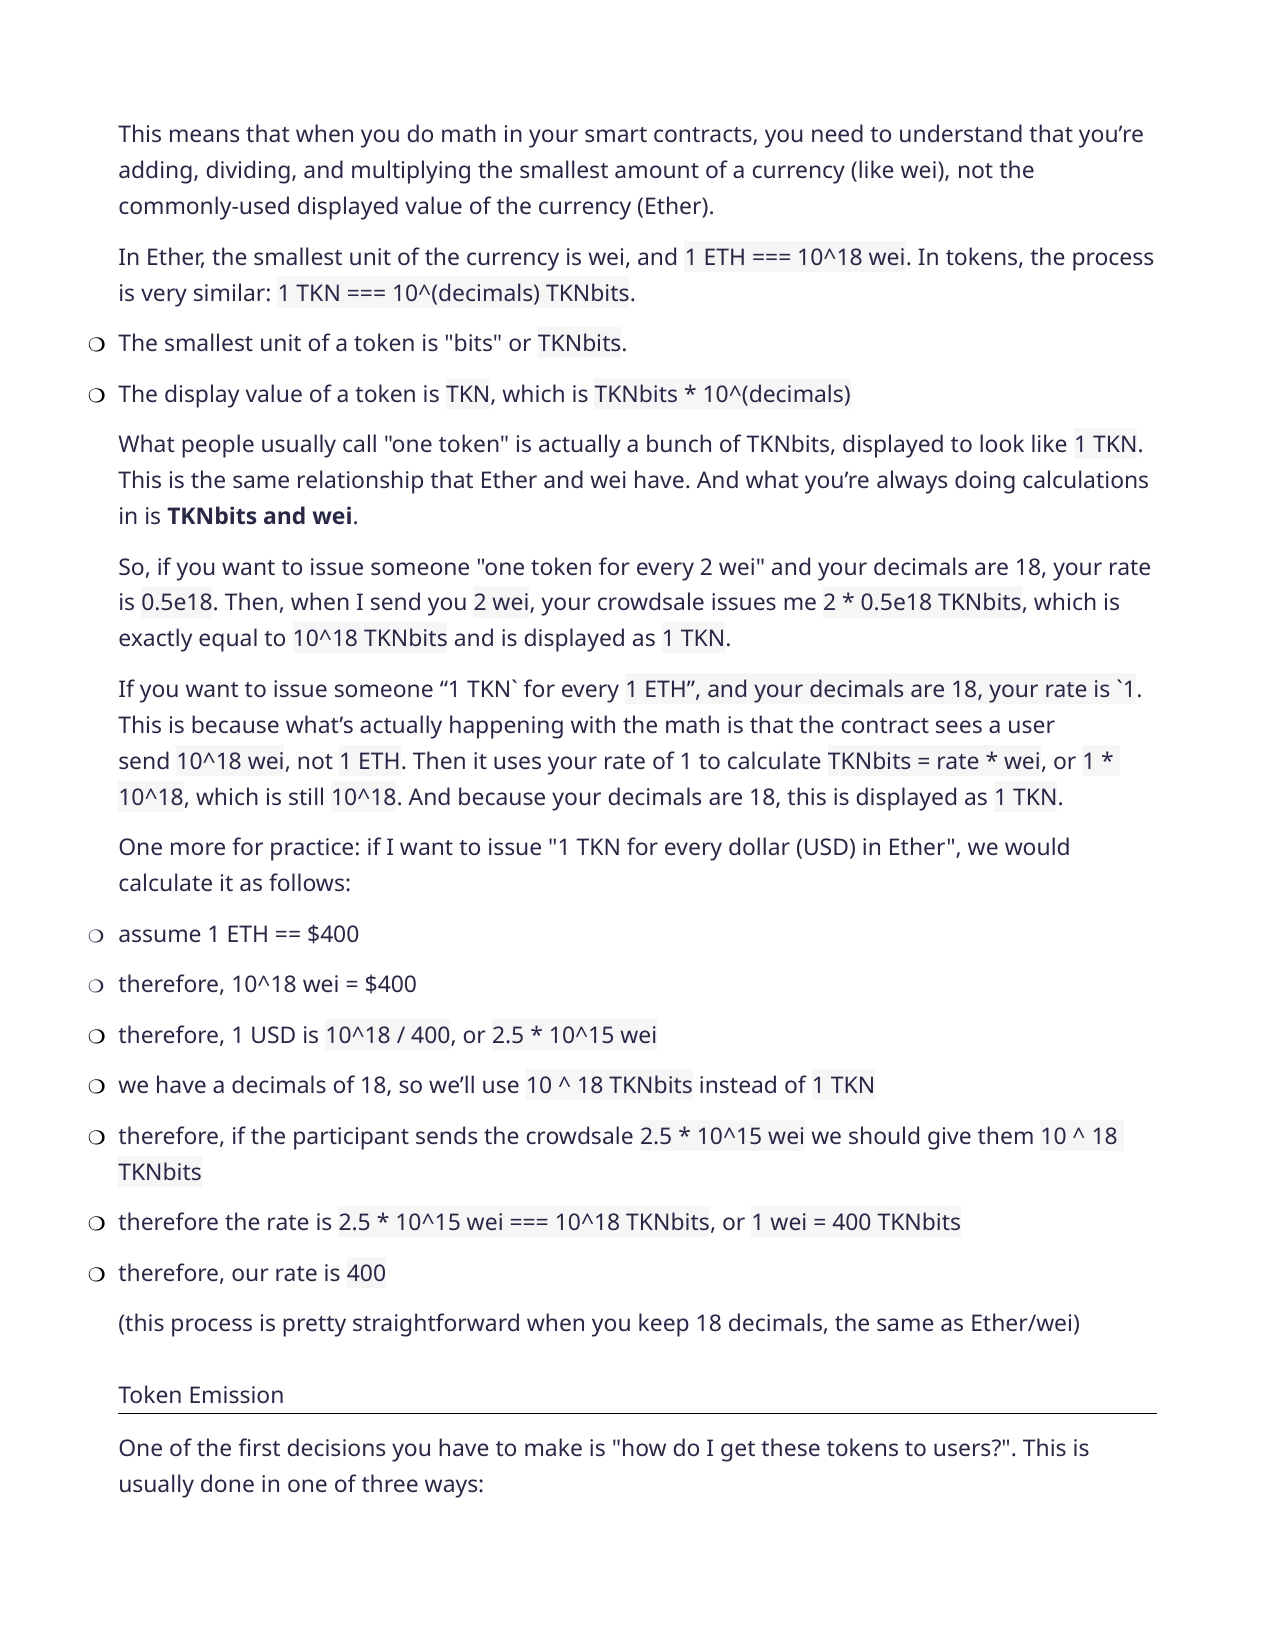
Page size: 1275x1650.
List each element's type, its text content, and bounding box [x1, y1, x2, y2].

list The display value of a token is TKN, which is TKNbits * 10^(decimals) [118, 377, 1157, 409]
text What people usually call "one token" is actually a bunch of TKNbits, displayed to look like 1 TKN. This is the same relationship that Ether and wei have. And what you’re always doing calculations in is TKNbits and wei. [118, 428, 1157, 531]
list therefore, 1 USD is 10^18 / 400, or 2.5 * 10^15 wei [118, 1019, 1157, 1050]
text If you want to issue someone “1 TKN` for every 1 ETH”, and your decimals are 18, your rate is `1. This is because what’s actually happening with the math is that the contract sees a user send 10^18 wei, not 1 ETH. Then it uses your rate of 1 to calculate TKNbits = rate * wei, or 1 * 10^18, which is still 10^18. And because your decimals are 18, this is displayed as 1 TKN. [118, 673, 1157, 812]
list therefore, our rate is 400 [118, 1257, 1157, 1288]
text This means that when you do math in your smart contracts, you need to understand that you’re adding, dividing, and multiplying the smallest amount of a currency (like wei), not the commonly-used displayed value of the currency (Ether). [118, 118, 1157, 221]
list therefore, if the participant sends the crowdsale 2.5 * 10^15 wei we should give them 10 ^ 18 TKNbits [118, 1120, 1157, 1187]
text (this process is pretty straightforward when you keep 18 decimals, the same as Ether/wei) [118, 1307, 1157, 1338]
text One of the first decisions you have to make is "how do I get these tokens to users?". This is usually done in one of three ways: [118, 1432, 1157, 1499]
list therefore the rate is 2.5 * 10^15 wei === 10^18 TKNbits, or 1 wei = 400 TKNbits [118, 1206, 1157, 1237]
list assume 1 ETH == $400 [118, 918, 1157, 949]
list we have a decimals of 18, so we’ll use 10 ^ 18 TKNbits instead of 1 TKN [118, 1069, 1157, 1100]
subtitle Token Emission [118, 1378, 1157, 1413]
text In Ether, the smallest unit of the currency is wei, and 1 ETH === 10^18 wei. In tokens, the process is very similar: 1 TKN === 10^(decimals) TKNbits. [118, 241, 1157, 308]
text So, if you want to issue someone "one token for every 2 wei" and your decimals are 18, your rate is 0.5e18. Then, when I send you 2 wei, your crowdsale issues me 2 * 0.5e18 TKNbits, which is exactly equal to 10^18 TKNbits and is displayed as 1 TKN. [118, 550, 1157, 653]
list The smallest unit of a token is "bits" or TKNbits. [118, 327, 1157, 358]
list therefore, 10^18 wei = $400 [118, 968, 1157, 999]
text One more for practice: if I want to issue "1 TKN for every dollar (USD) in Ether", we would calculate it as follows: [118, 831, 1157, 898]
